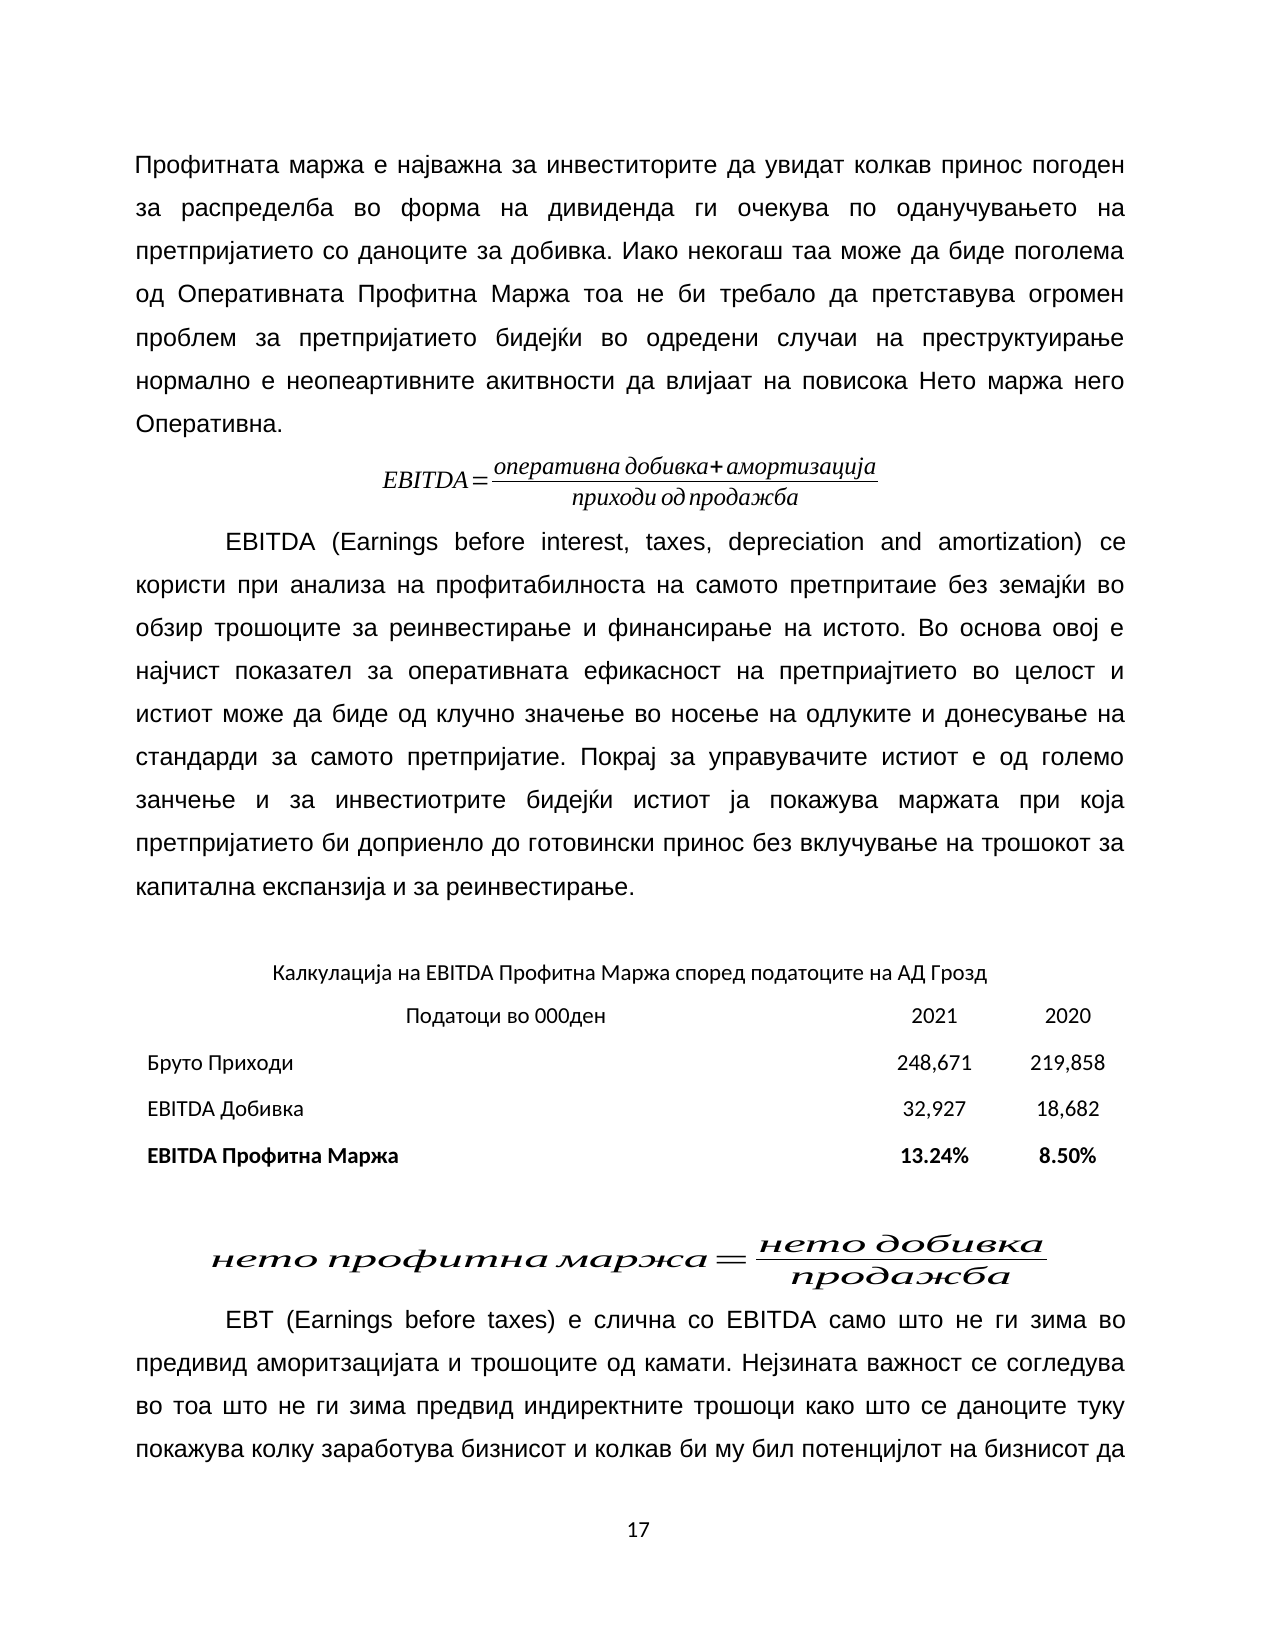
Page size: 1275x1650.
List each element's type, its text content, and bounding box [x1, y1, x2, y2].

text Калкулација на ЕBITDA Профитна Маржа според податоците на АД Грозд [134, 958, 1126, 986]
table_cell 248,671 [868, 1048, 1001, 1094]
table_cell 18,682 [1001, 1095, 1134, 1141]
table_cell 32,927 [868, 1095, 1001, 1141]
table_header 2020 [1001, 1001, 1134, 1048]
table_cell Бруто Приходи [144, 1048, 868, 1094]
table_cell 8.50% [1001, 1141, 1134, 1188]
text EBT (Earnings before taxes) е слична со EBITDA само што не ги зима во предивид аморитзацијата и трошоците од камати. Нејзината важност се согледува во тоа што не ги зима предвид индиректните трошоци како што се даноците туку покажува колку заработува бизнисот и колкав би му бил потенцијлот на бизнисот да [134, 1305, 1126, 1463]
text Профитната маржа е најважна за инвеститорите да увидат колкав принос погоден за распределба во форма на дивиденда ги очекува по оданучувањето на претпријатието со даноците за добивка. Иако некогаш таа може да биде поголема од Оперативната Профитна Маржа тоа не би требало да претставува огромен проблем за претпријатието бидејќи во одредени случаи на преструктуирање нормално е неопеартивните акитвности да влијаат на повисока Нето маржа него Оперативна. [134, 150, 1126, 437]
table_header 2021 [868, 1001, 1001, 1048]
table_cell EBITDA Профитна Маржа [144, 1141, 868, 1188]
table_cell EBITDA Добивка [144, 1095, 868, 1141]
text ЕBITDA (Earnings before interest, taxes, depreciation and amortization) се користи при анализа на профитабилноста на самото претпритаие без земајќи во обзир трошоците за реинвестирање и финансирање на истото. Во основа овој е најчист показател за оперативната ефикасност на претприајтието во целост и истиот може да биде од клучно значење во носење на одлуките и донесување на стандарди за самото претпријатие. Покрај за управувачите истиот е од големо занчење и за инвестиотрите бидејќи истиот ја покажува маржата при која претпријатието би доприенло до готовински принос без вклучување на трошокот за капитална експанзија и за реинвестирање. [134, 526, 1126, 900]
table_cell 219,858 [1001, 1048, 1134, 1094]
table_header Податоци во 000ден [144, 1001, 868, 1048]
table_cell 13.24% [868, 1141, 1001, 1188]
